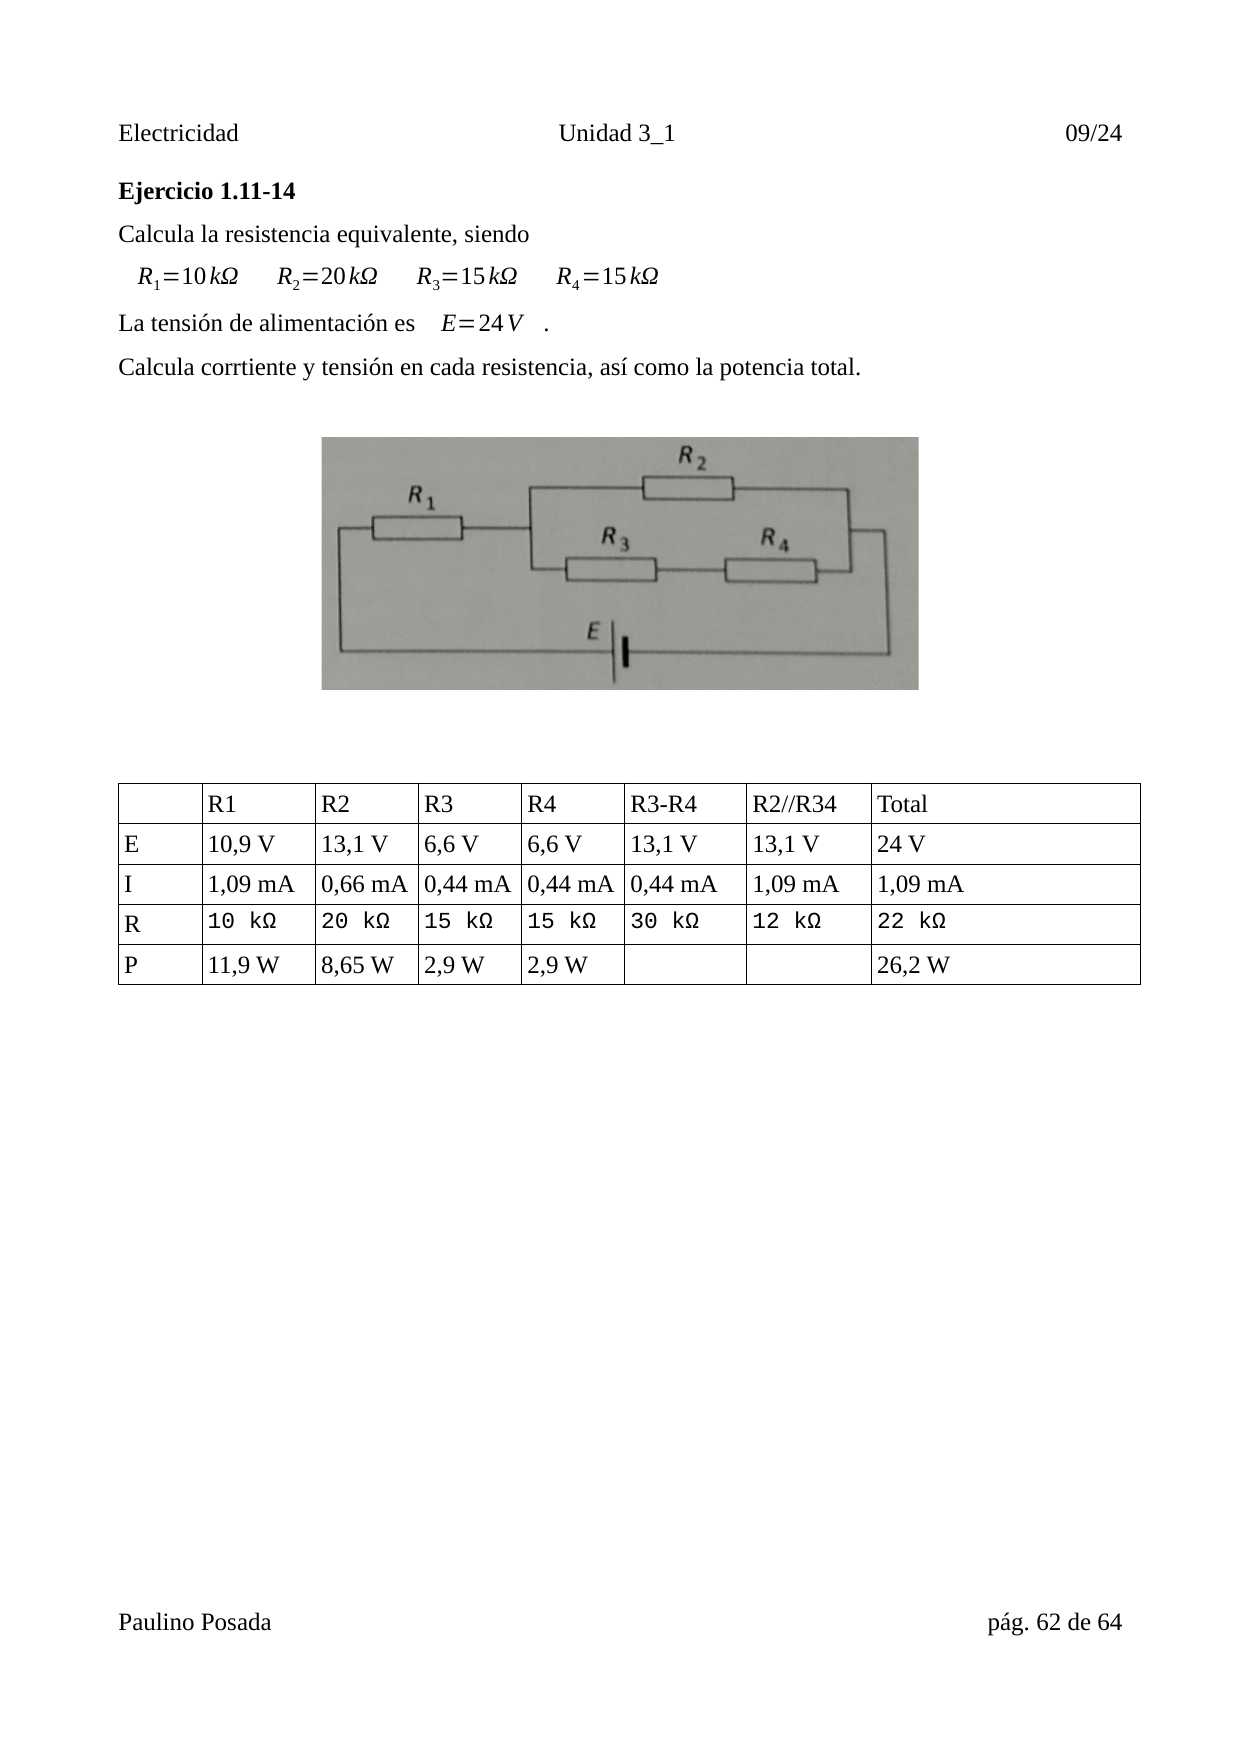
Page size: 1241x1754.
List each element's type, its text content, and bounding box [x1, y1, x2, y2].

table_cell 12 kΩ [747, 905, 871, 944]
table_cell E [119, 824, 202, 863]
table_header [119, 784, 202, 823]
table_cell 22 kΩ [872, 905, 1140, 944]
table_cell 1,09 mA [872, 865, 1140, 904]
table_cell 13,1 V [625, 824, 746, 863]
table_cell 8,65 W [316, 945, 418, 984]
text Ejercicio 1.11-14 [118, 176, 1122, 205]
text Calcula la resistencia equivalente, siendo [118, 219, 1122, 248]
text La tensión de alimentación es . [118, 308, 1122, 337]
table_cell 0,44 mA [419, 865, 521, 904]
table_cell P [119, 945, 202, 984]
table_cell 10,9 V [203, 824, 315, 863]
table_cell 0,44 mA [625, 865, 746, 904]
table_cell I [119, 865, 202, 904]
picture [321, 437, 919, 690]
table_cell 2,9 W [419, 945, 521, 984]
table_cell 6,6 V [522, 824, 624, 863]
table_header R3-R4 [625, 784, 746, 823]
table_cell 13,1 V [316, 824, 418, 863]
table_cell 26,2 W [872, 945, 1140, 984]
table_header R3 [419, 784, 521, 823]
table_cell 15 kΩ [419, 905, 521, 944]
text Calcula corrtiente y tensión en cada resistencia, así como la potencia total. [118, 352, 1122, 380]
table_cell 20 kΩ [316, 905, 418, 944]
table_header R2//R34 [747, 784, 871, 823]
table_cell 30 kΩ [625, 905, 746, 944]
table_cell [625, 945, 746, 984]
table_cell 2,9 W [522, 945, 624, 984]
table_cell [747, 945, 871, 984]
table_cell 15 kΩ [522, 905, 624, 944]
table_cell 6,6 V [419, 824, 521, 863]
table_header R4 [522, 784, 624, 823]
table_header Total [872, 784, 1140, 823]
table_cell 13,1 V [747, 824, 871, 863]
table_cell 0,44 mA [522, 865, 624, 904]
table_cell 0,66 mA [316, 865, 418, 904]
table_cell 10 kΩ [203, 905, 315, 944]
table_cell 11,9 W [203, 945, 315, 984]
table_header R1 [203, 784, 315, 823]
table_cell 1,09 mA [747, 865, 871, 904]
table_cell 1,09 mA [203, 865, 315, 904]
table_cell 24 V [872, 824, 1140, 863]
table_header R2 [316, 784, 418, 823]
table_cell R [119, 905, 202, 944]
